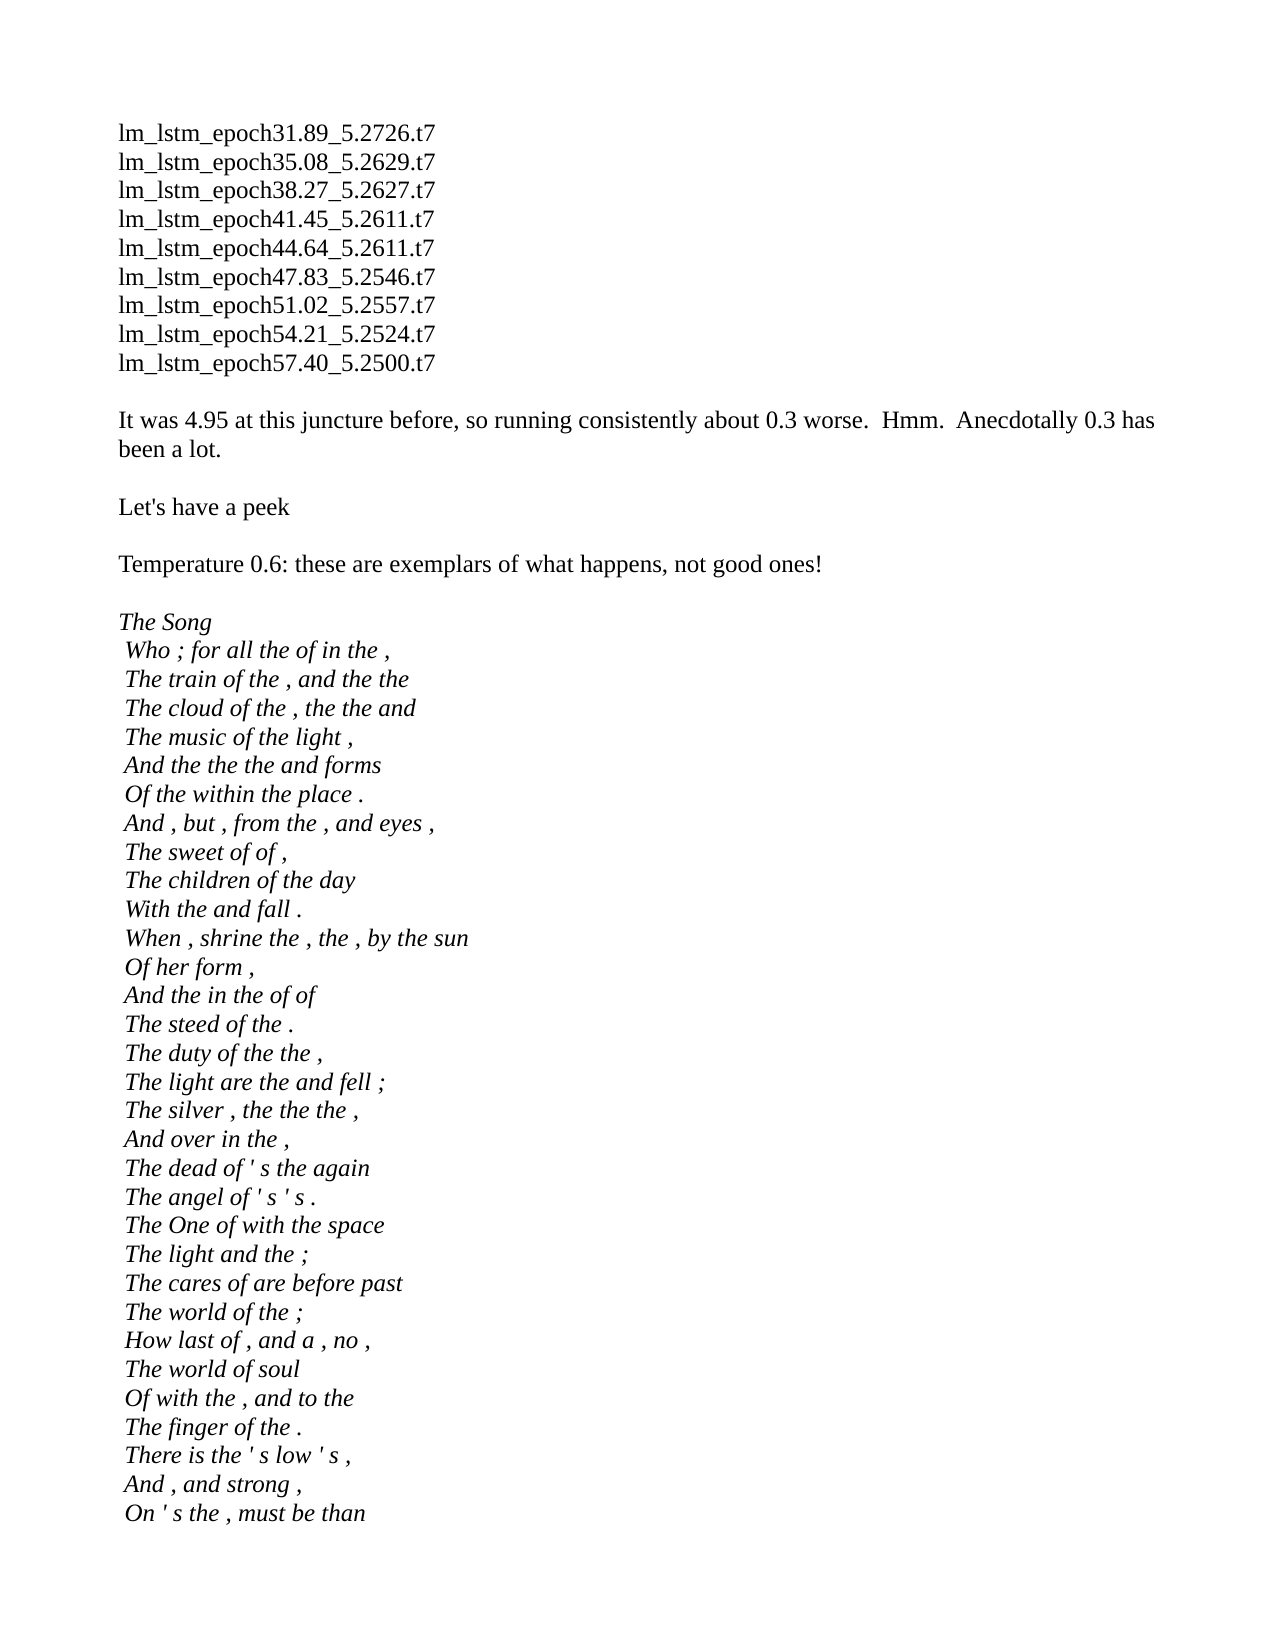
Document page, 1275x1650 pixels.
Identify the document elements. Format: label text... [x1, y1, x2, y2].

text The sweet of of , [118, 837, 1157, 866]
text lm_lstm_epoch57.40_5.2500.t7 [118, 348, 1157, 377]
text And over in the , [118, 1124, 1157, 1153]
text Temperature 0.6: these are exemplars of what happens, not good ones! [118, 549, 1157, 578]
text Of her form , [118, 952, 1157, 981]
text When , shrine the , the , by the sun [118, 923, 1157, 952]
text Let's have a peek [118, 492, 1157, 521]
text lm_lstm_epoch35.08_5.2629.t7 [118, 147, 1157, 176]
text With the and fall . [118, 894, 1157, 923]
text The train of the , and the the [118, 664, 1157, 693]
text And the in the of of [118, 981, 1157, 1009]
text Of the within the place . [118, 779, 1157, 808]
text And , but , from the , and eyes , [118, 808, 1157, 837]
text The duty of the the , [118, 1038, 1157, 1067]
text The music of the light , [118, 722, 1157, 751]
text The angel of ' s ' s . [118, 1182, 1157, 1211]
text Who ; for all the of in the , [118, 636, 1157, 664]
text lm_lstm_epoch54.21_5.2524.t7 [118, 319, 1157, 348]
text How last of , and a , no , [118, 1326, 1157, 1354]
text The world of the ; [118, 1297, 1157, 1326]
text The children of the day [118, 866, 1157, 894]
text The One of with the space [118, 1211, 1157, 1239]
text lm_lstm_epoch41.45_5.2611.t7 [118, 204, 1157, 233]
text The world of soul [118, 1354, 1157, 1383]
text And the the the and forms [118, 751, 1157, 779]
text The light are the and fell ; [118, 1067, 1157, 1096]
text lm_lstm_epoch31.89_5.2726.t7 [118, 118, 1157, 147]
text The Song [118, 607, 1157, 636]
text And , and strong , [118, 1469, 1157, 1498]
text lm_lstm_epoch51.02_5.2557.t7 [118, 291, 1157, 319]
text Of with the , and to the [118, 1383, 1157, 1412]
text lm_lstm_epoch38.27_5.2627.t7 [118, 176, 1157, 204]
text lm_lstm_epoch47.83_5.2546.t7 [118, 262, 1157, 291]
text There is the ' s low ' s , [118, 1441, 1157, 1469]
text lm_lstm_epoch44.64_5.2611.t7 [118, 233, 1157, 262]
text The light and the ; [118, 1239, 1157, 1268]
text The silver , the the the , [118, 1096, 1157, 1124]
text The cloud of the , the the and [118, 693, 1157, 722]
text On ' s the , must be than [118, 1498, 1157, 1527]
text The steed of the . [118, 1009, 1157, 1038]
text It was 4.95 at this juncture before, so running consistently about 0.3 worse. Hmm. Anecdotally 0.3 has been a lot. [118, 406, 1157, 463]
text The cares of are before past [118, 1268, 1157, 1297]
text The finger of the . [118, 1412, 1157, 1441]
text The dead of ' s the again [118, 1153, 1157, 1182]
